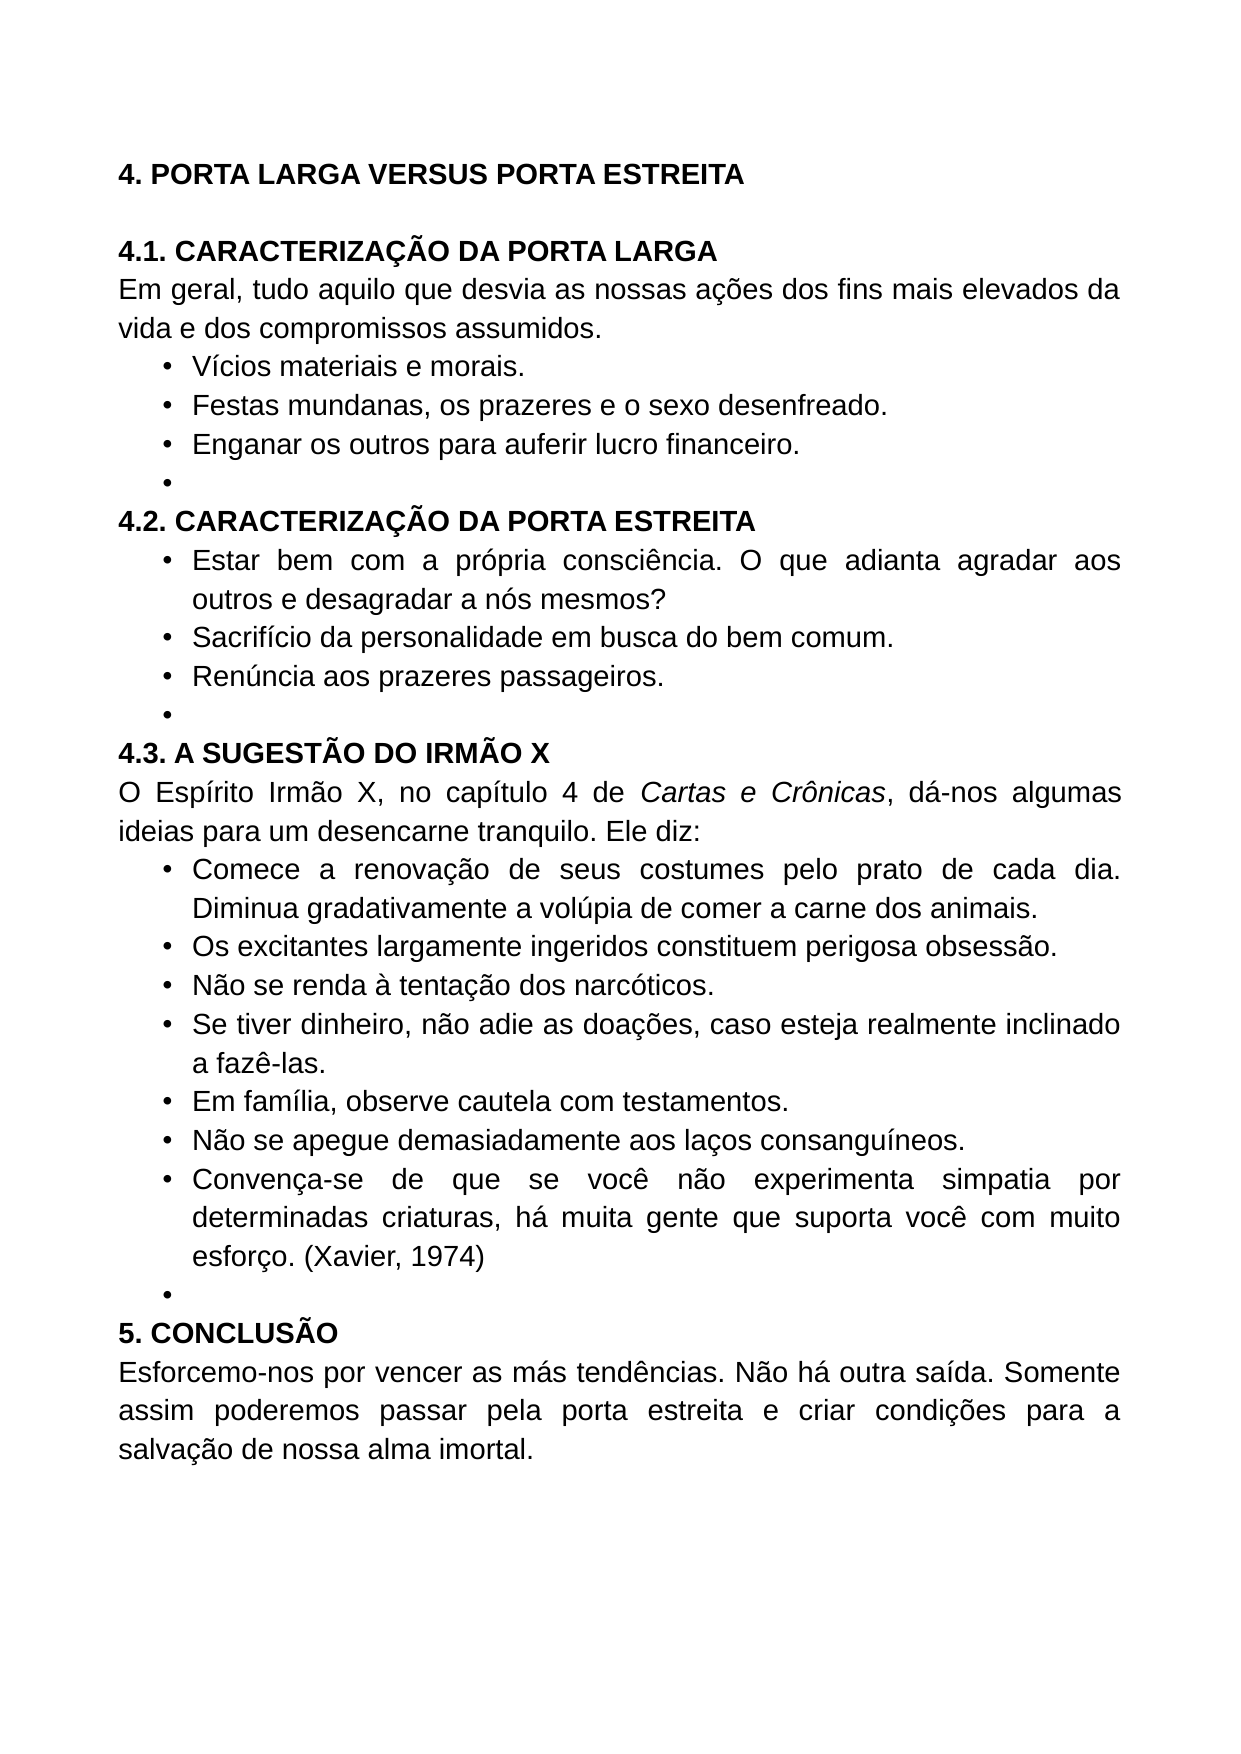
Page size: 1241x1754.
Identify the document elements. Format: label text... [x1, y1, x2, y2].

list Se tiver dinheiro, não adie as doações, caso esteja realmente inclinado a fazê-las. [162, 1007, 1122, 1079]
text Esforcemo-nos por vencer as más tendências. Não há outra saída. Somente assim poderemos passar pela porta estreita e criar condições para a salvação de nossa alma imortal. [118, 1355, 1122, 1465]
text 4.3. A SUGESTÃO DO IRMÃO X [118, 736, 1122, 770]
list Sacrifício da personalidade em busca do bem comum. [162, 620, 1122, 654]
text 5. CONCLUSÃO [118, 1316, 1122, 1350]
list Enganar os outros para auferir lucro financeiro. [162, 427, 1122, 461]
text Em geral, tudo aquilo que desvia as nossas ações dos fins mais elevados da vida e dos compromissos assumidos. [118, 272, 1122, 344]
list Não se apegue demasiadamente aos laços consanguíneos. [162, 1123, 1122, 1157]
list Renúncia aos prazeres passageiros. [162, 659, 1122, 693]
text 4.1. CARACTERIZAÇÃO DA PORTA LARGA [118, 234, 1122, 267]
text O Espírito Irmão X, no capítulo 4 de Cartas e Crônicas, dá-nos algumas ideias para um desencarne tranquilo. Ele diz: [118, 775, 1122, 847]
list Em família, observe cautela com testamentos. [162, 1084, 1122, 1118]
text 4.2. CARACTERIZAÇÃO DA PORTA ESTREITA [118, 504, 1122, 538]
list Festas mundanas, os prazeres e o sexo desenfreado. [162, 388, 1122, 422]
list Comece a renovação de seus costumes pelo prato de cada dia. Diminua gradativamente a volúpia de comer a carne dos animais. [162, 852, 1122, 924]
list Convença-se de que se você não experimenta simpatia por determinadas criaturas, há muita gente que suporta você com muito esforço. (Xavier, 1974) [162, 1162, 1122, 1272]
list Não se renda à tentação dos narcóticos. [162, 968, 1122, 1002]
list Os excitantes largamente ingeridos constituem perigosa obsessão. [162, 929, 1122, 963]
text 4. PORTA LARGA VERSUS PORTA ESTREITA [118, 157, 1122, 190]
list Vícios materiais e morais. [162, 349, 1122, 383]
list Estar bem com a própria consciência. O que adianta agradar aos outros e desagradar a nós mesmos? [162, 543, 1122, 615]
